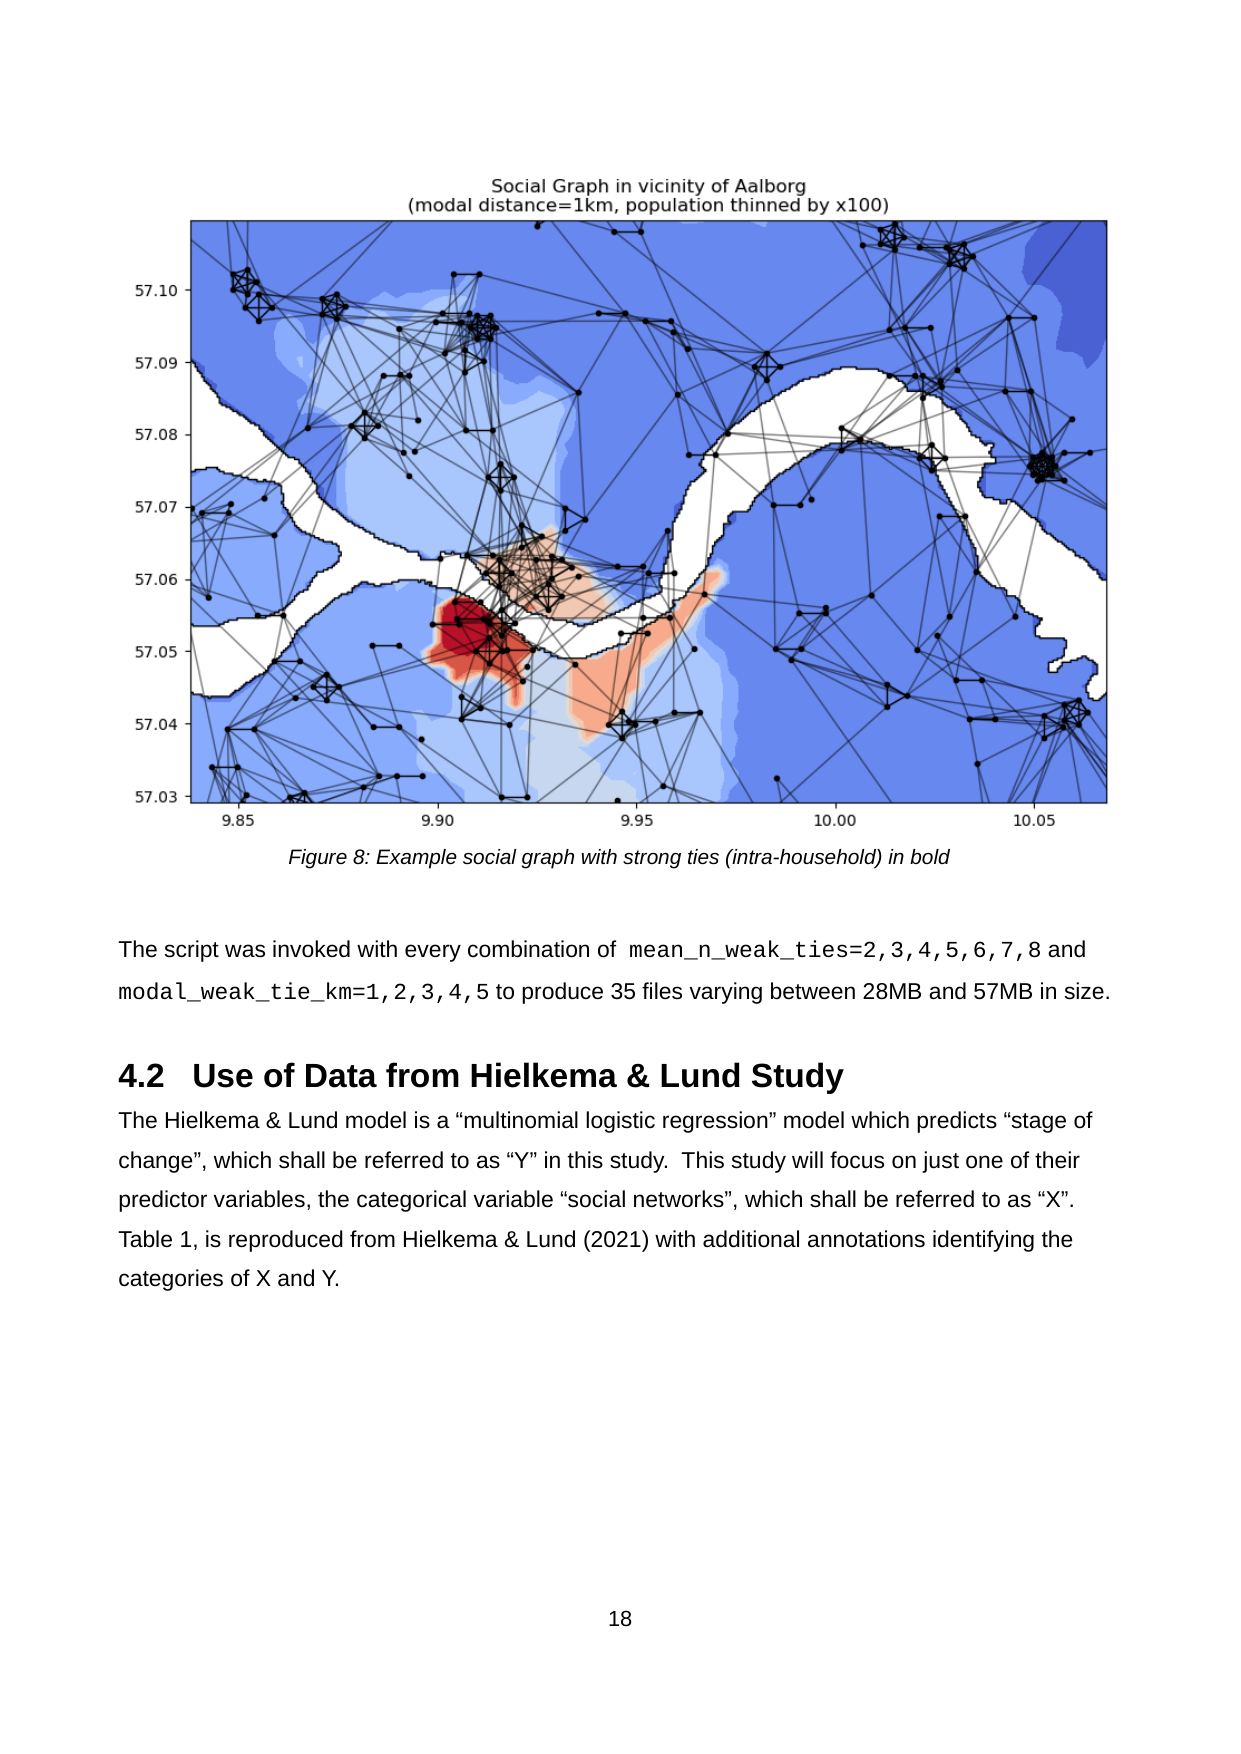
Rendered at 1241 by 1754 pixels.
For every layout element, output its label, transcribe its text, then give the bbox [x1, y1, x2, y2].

text The Hielkema & Lund model is a “multinomial logistic regression” model which predicts “stage of change”, which shall be referred to as “Y” in this study. This study will focus on just one of their predictor variables, the categorical variable “social networks”, which shall be referred to as “X”. Table 1, is reproduced from Hielkema & Lund (2021) with additional annotations identifying the categories of X and Y. [118, 1107, 1122, 1291]
picture [118, 130, 1123, 846]
subtitle Use of Data from Hielkema & Lund Study [118, 1056, 1122, 1095]
text The script was invoked with every combination of mean_n_weak_ties=2,3,4,5,6,7,8 and modal_weak_tie_km=1,2,3,4,5 to produce 35 files varying between 28MB and 57MB in size. [118, 936, 1122, 1006]
text Figure 8: Example social graph with strong ties (intra-household) in bold [118, 846, 1122, 869]
